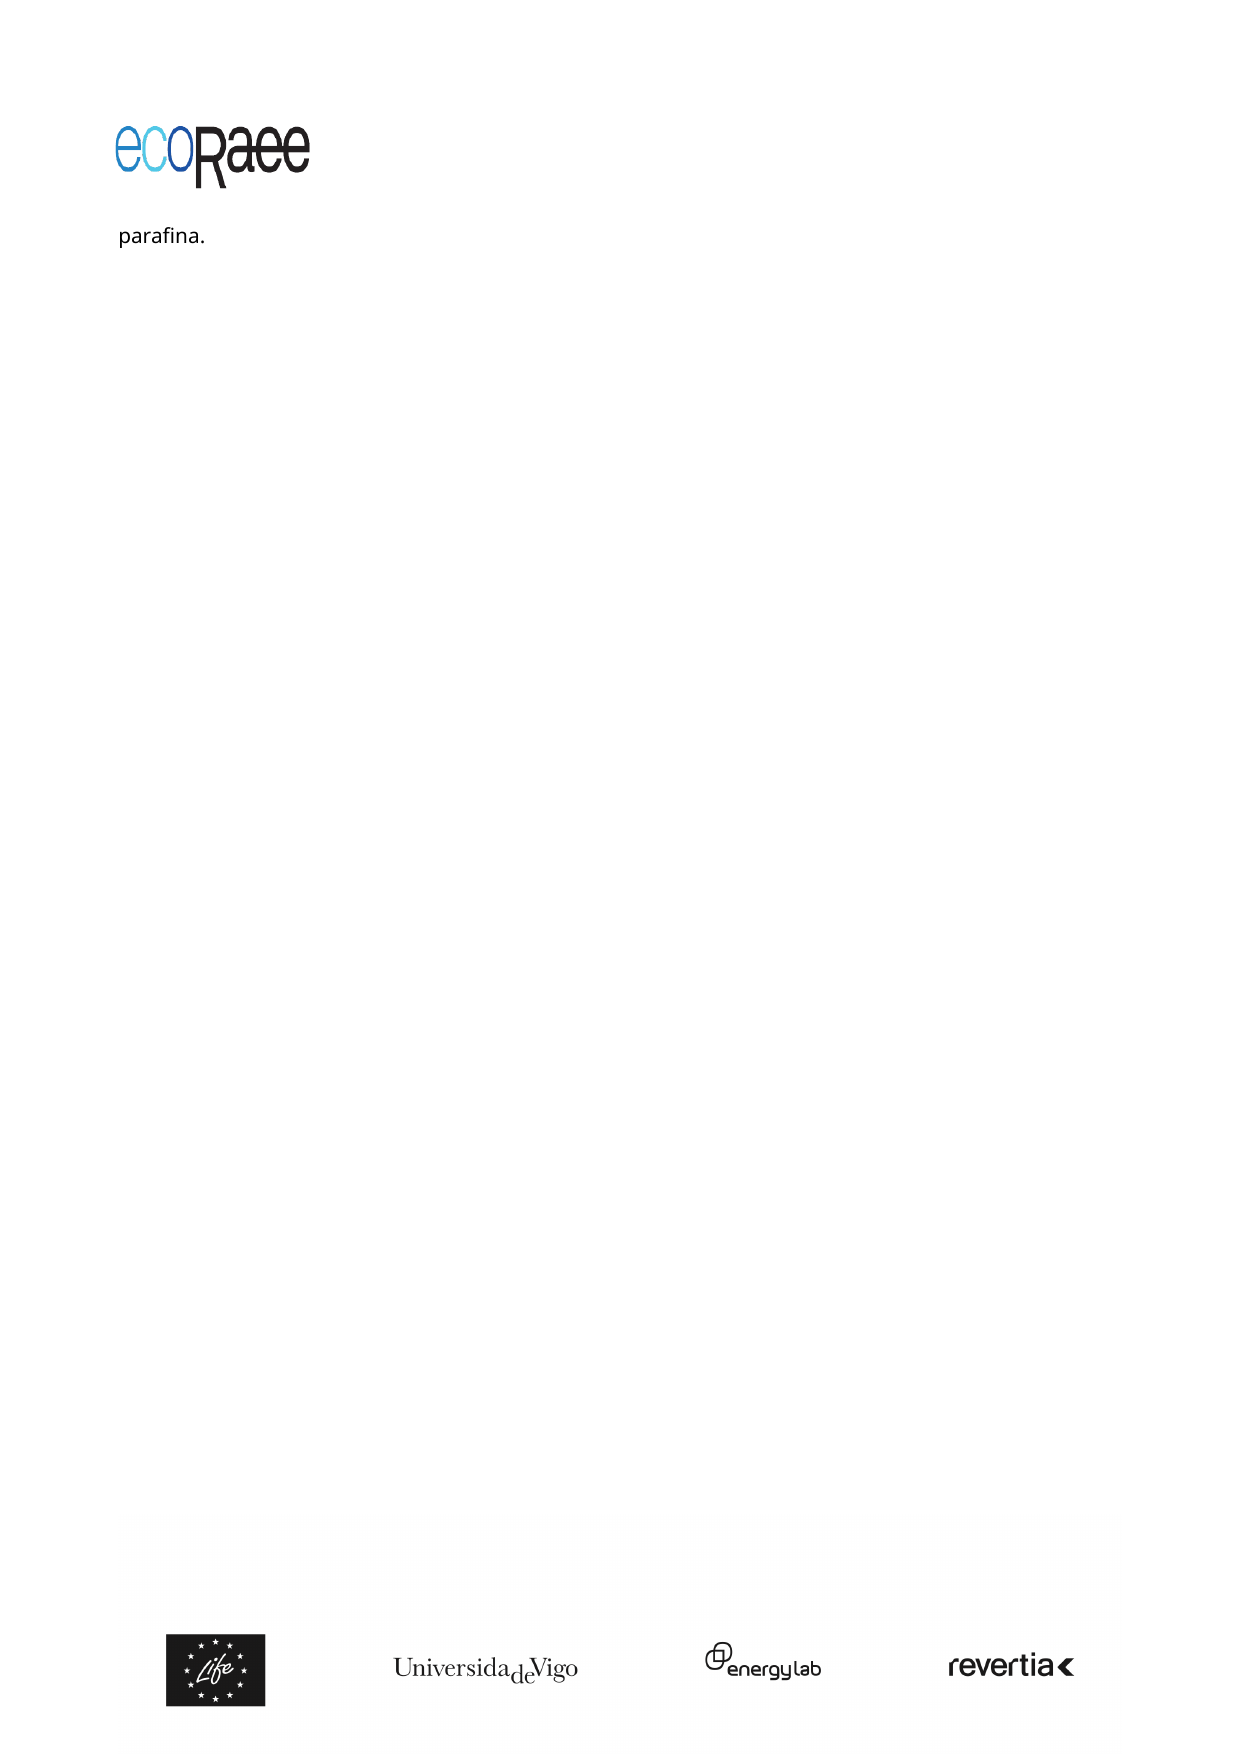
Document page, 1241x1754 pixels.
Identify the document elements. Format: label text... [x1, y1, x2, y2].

picture [118, 1514, 1123, 1754]
text parafina. [118, 221, 1122, 250]
picture [114, 124, 311, 190]
